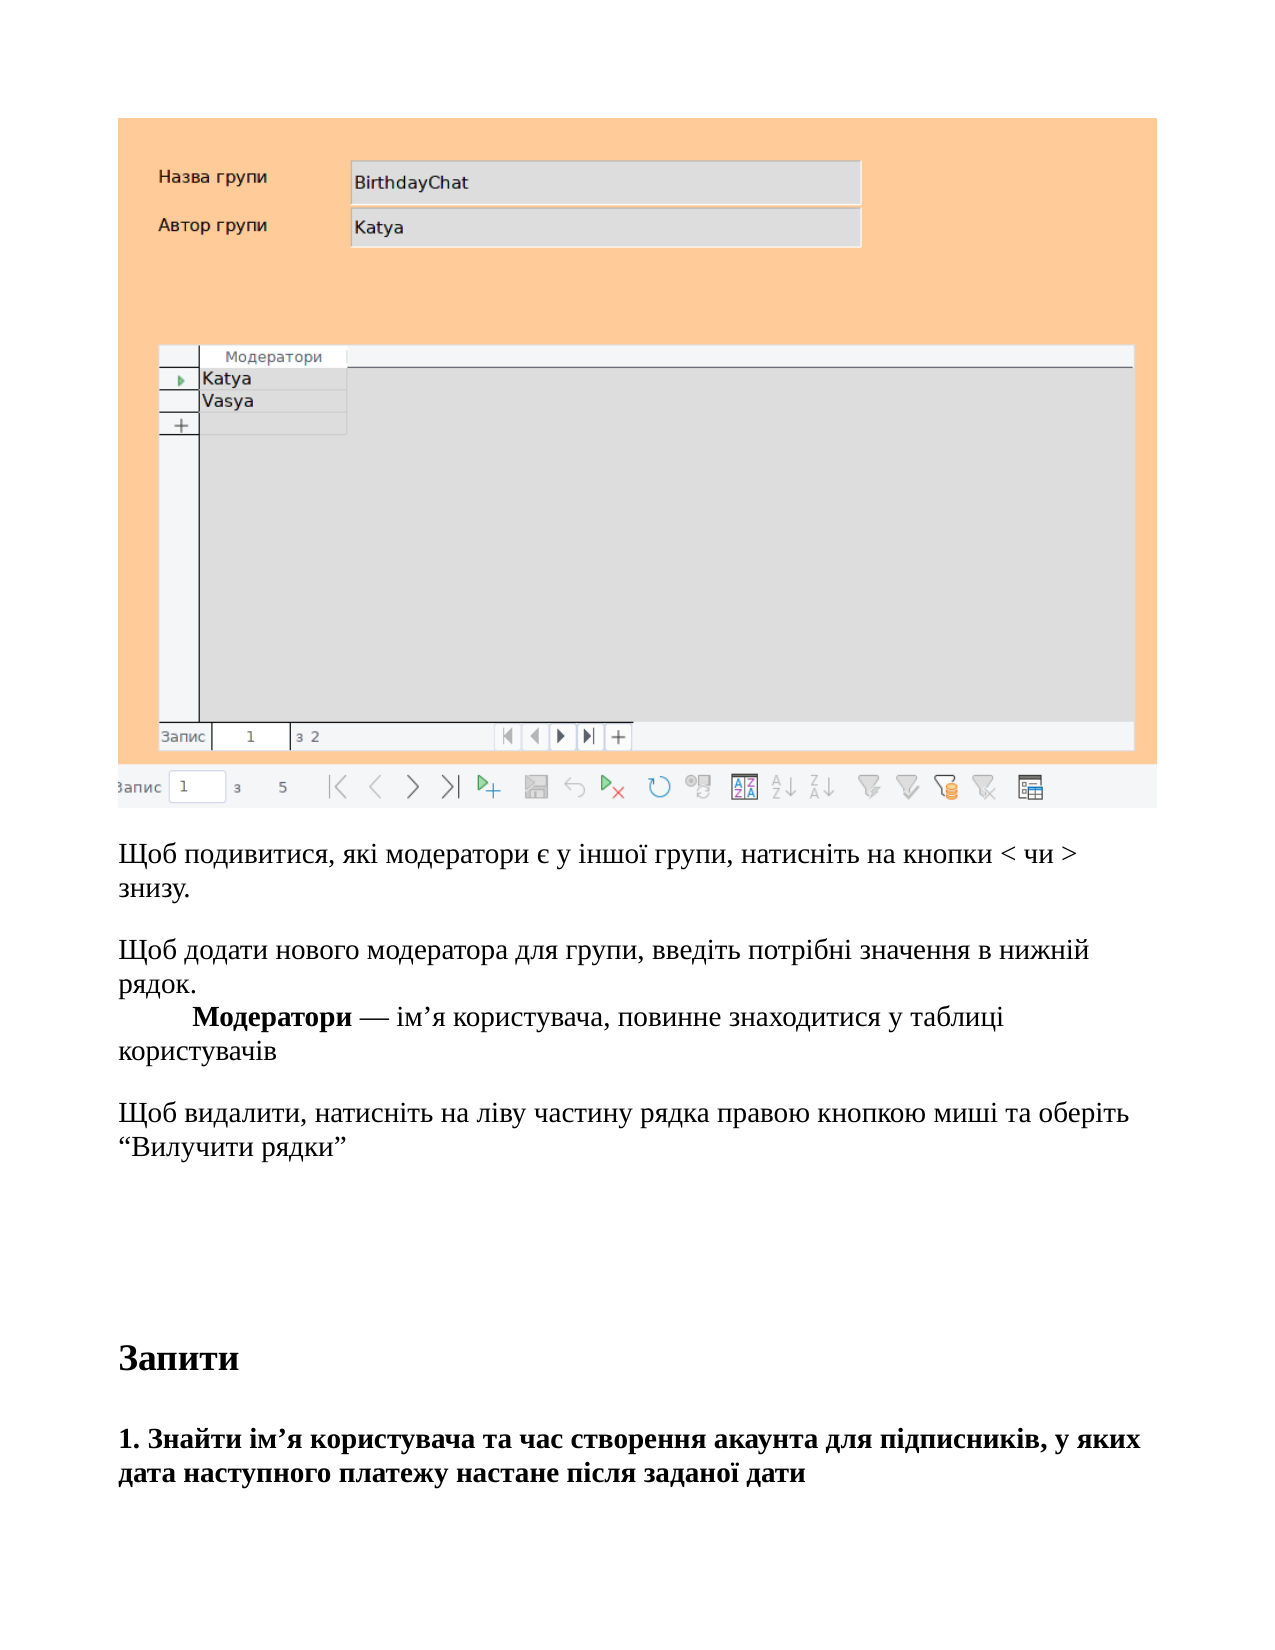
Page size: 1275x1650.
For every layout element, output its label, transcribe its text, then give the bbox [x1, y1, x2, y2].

text Щоб подивитися, які модератори є у іншої групи, натисніть на кнопки < чи > знизу. [118, 837, 1157, 904]
text Запити [118, 1335, 1157, 1378]
text Щоб видалити, натисніть на ліву частину рядка правою кнопкою миші та оберіть “Вилучити рядки” [118, 1095, 1157, 1162]
text Щоб додати нового модератора для групи, введіть потрібні значення в нижній рядок. [118, 932, 1157, 999]
picture [118, 118, 1157, 808]
text 1. Знайти ім’я користувача та час створення акаунта для підписників, у яких дата наступного платежу настане після заданої дати [118, 1421, 1157, 1488]
text Модератори — ім’я користувача, повинне знаходитися у таблиці користувачів [118, 999, 1157, 1067]
